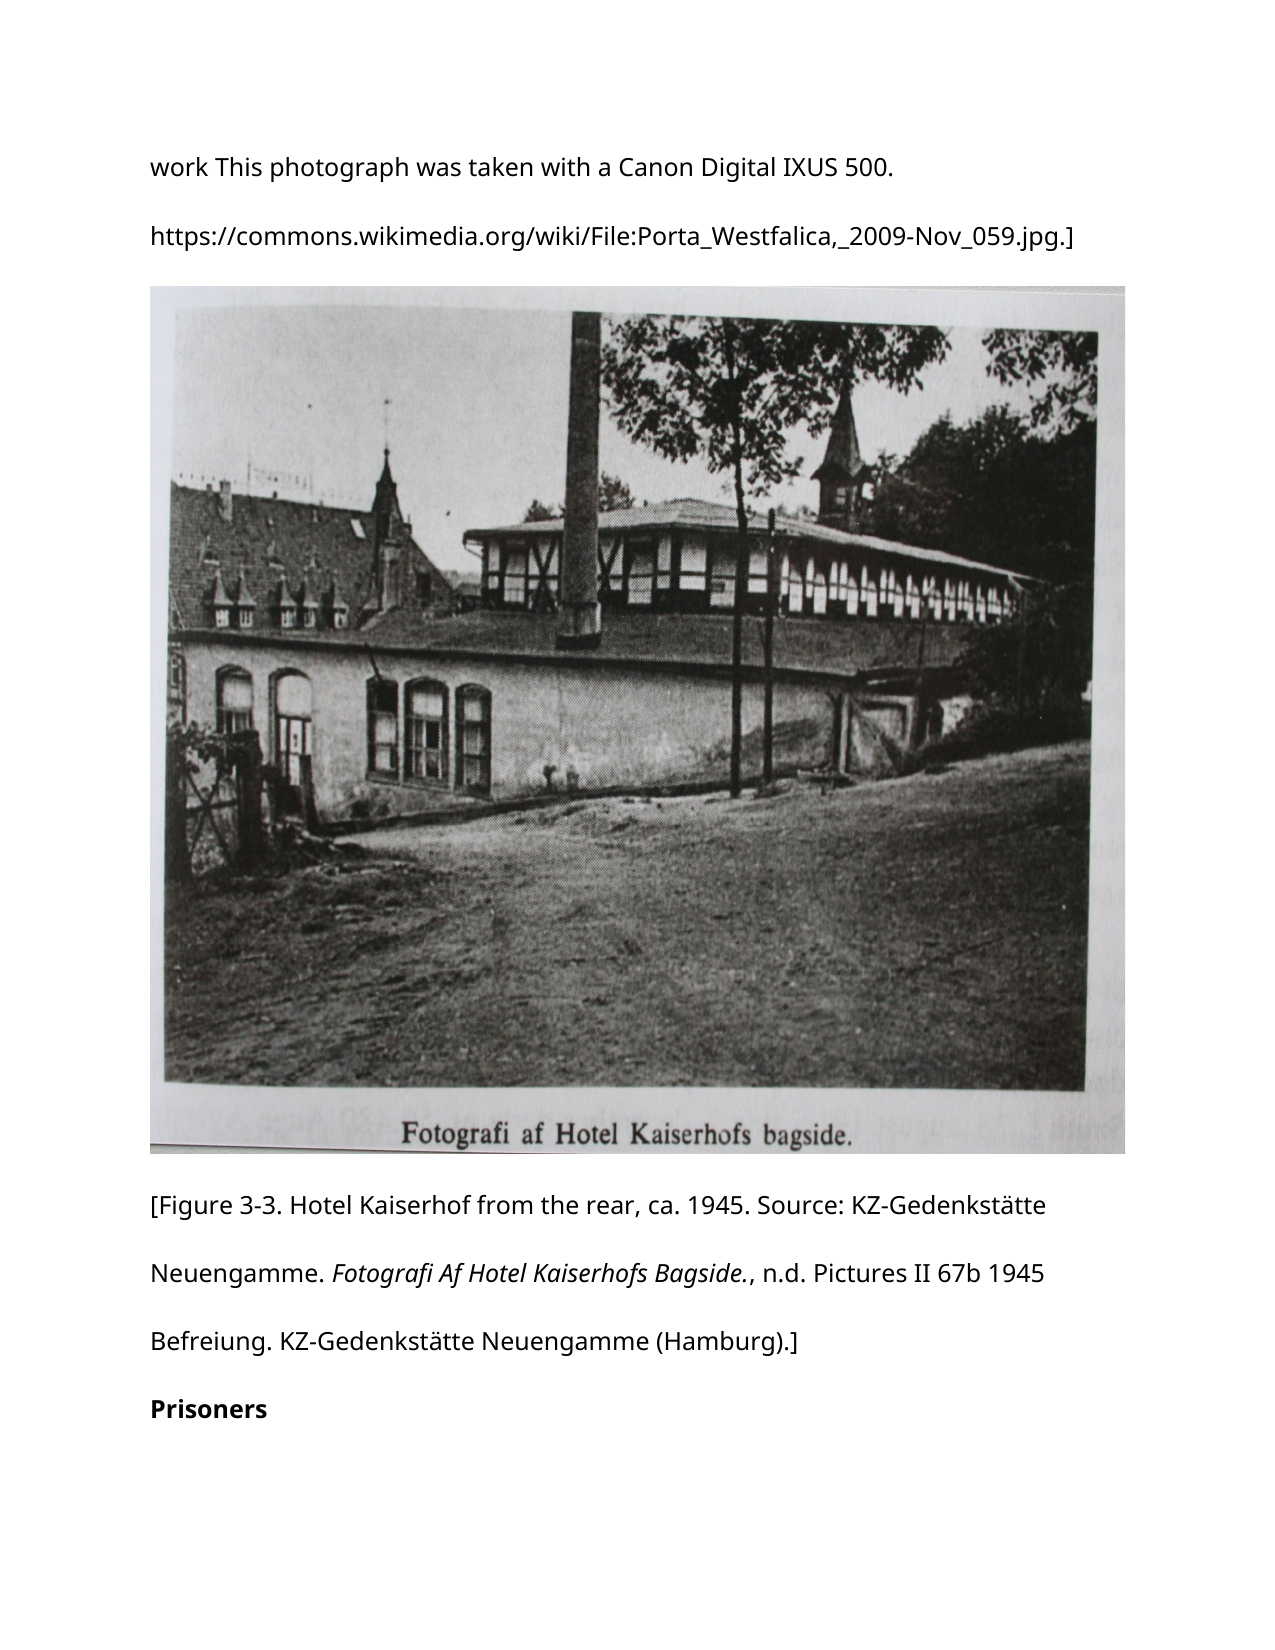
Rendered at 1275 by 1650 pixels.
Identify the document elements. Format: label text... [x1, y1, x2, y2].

text Prisoners [150, 1392, 1125, 1426]
picture [150, 286, 1125, 1154]
text work This photograph was taken with a Canon Digital IXUS 500. https://commons.wikimedia.org/wiki/File:Porta_Westfalica,_2009-Nov_059.jpg.] [150, 150, 1125, 252]
text [Figure 3-3. Hotel Kaiserhof from the rear, ca. 1945. Source: KZ-Gedenkstätte Neuengamme. Fotografi Af Hotel Kaiserhofs Bagside., n.d. Pictures II 67b 1945 Befreiung. KZ-Gedenkstätte Neuengamme (Hamburg).] [150, 1188, 1125, 1358]
